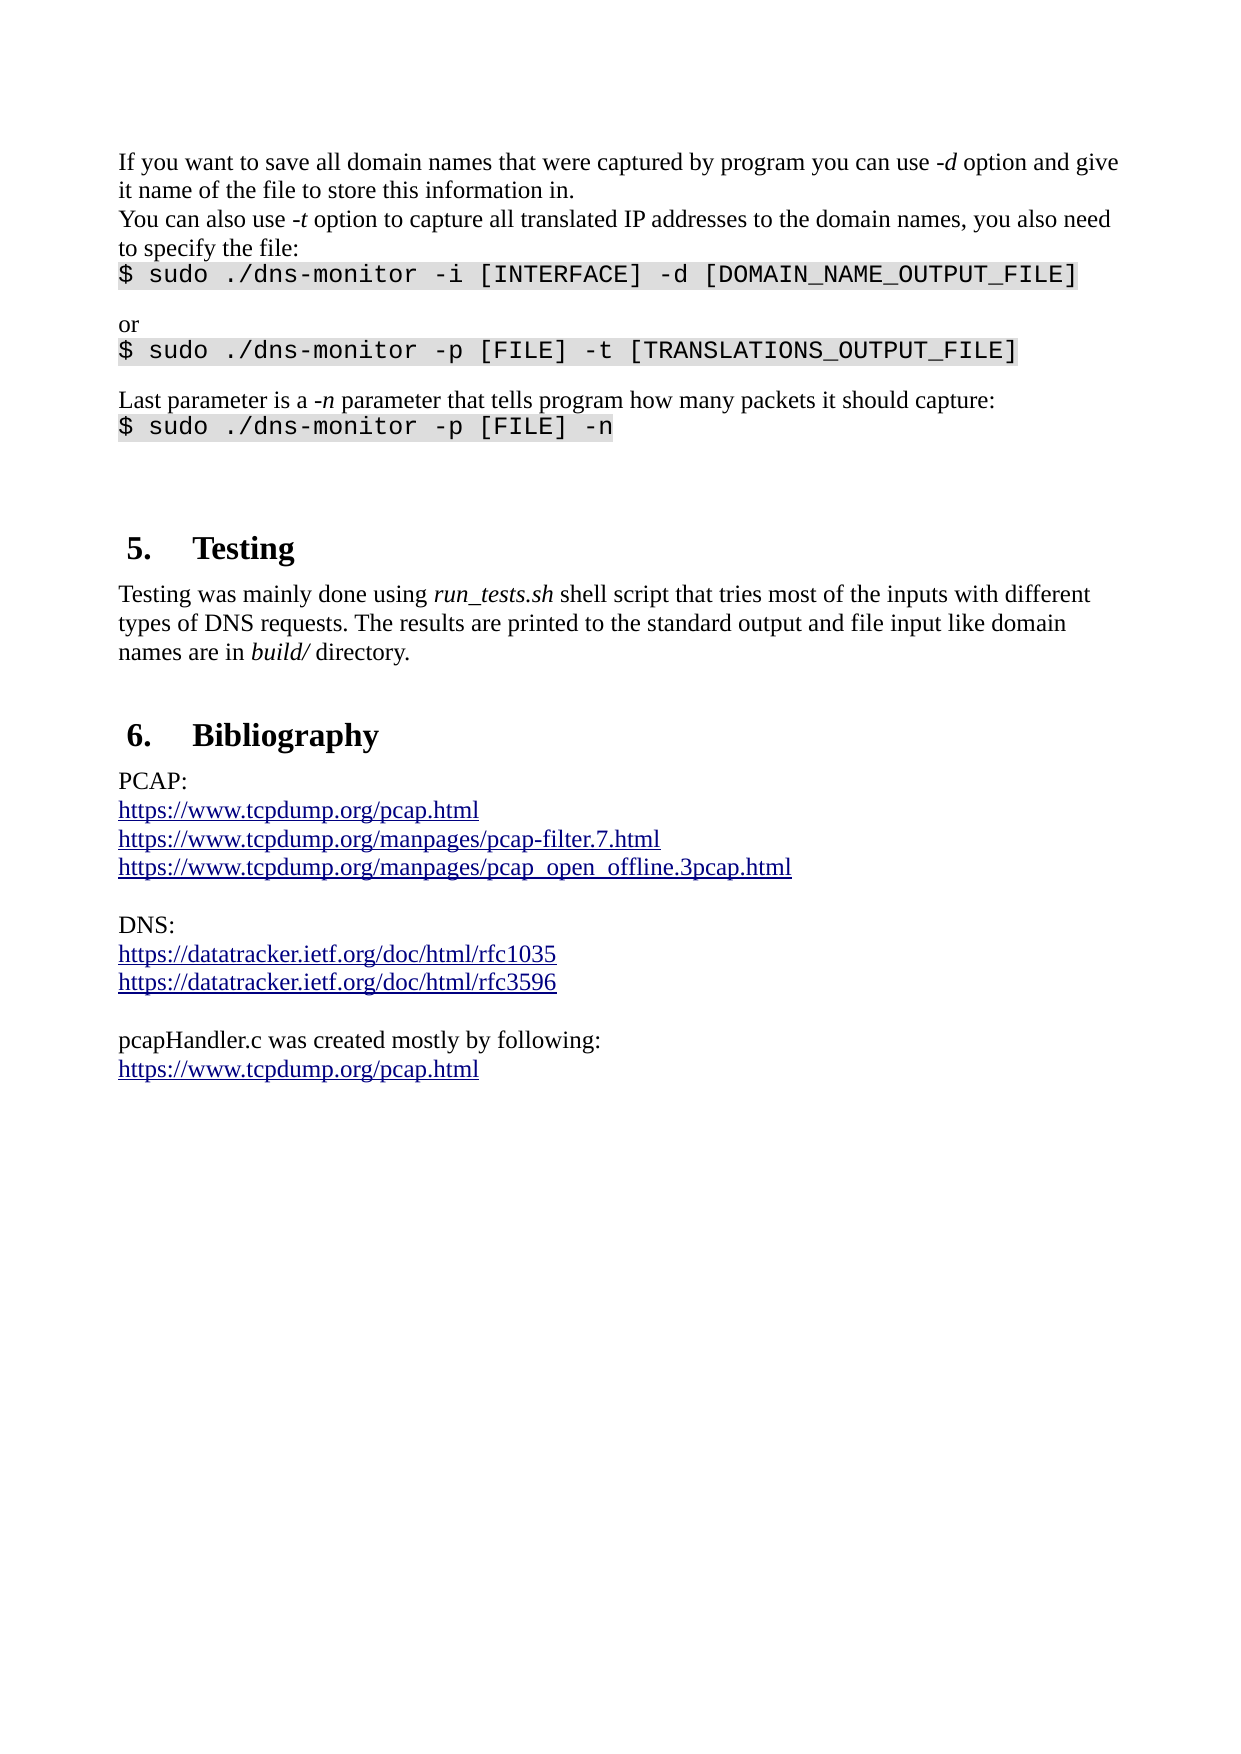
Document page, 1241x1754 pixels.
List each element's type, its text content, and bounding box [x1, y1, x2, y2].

text PCAP: [118, 766, 1122, 795]
subtitle Testing [118, 529, 1122, 567]
text or [118, 309, 1122, 338]
text Last parameter is a ­-n parameter that tells program how many packets it should capture: [118, 385, 1122, 413]
text https://www.tcpdump.org/pcap.html [118, 795, 1122, 824]
text If you want to save all domain names that were captured by program you can use -d option and give it name of the file to store this information in. [118, 147, 1122, 204]
text $ sudo ./dns-monitor -p [FILE] -n [118, 413, 1122, 442]
text https://www.tcpdump.org/manpages/pcap_open_offline.3pcap.html [118, 852, 1122, 881]
text DNS: [118, 910, 1122, 939]
text $ sudo ./dns-monitor -i [INTERFACE] -d [DOMAIN_NAME_OUTPUT_FILE] [118, 262, 1122, 290]
text https://datatracker.ietf.org/doc/html/rfc3596 [118, 967, 1122, 996]
text pcapHandler.c was created mostly by following: [118, 1025, 1122, 1054]
subtitle Bibliography [118, 715, 1122, 754]
text https://www.tcpdump.org/pcap.html [118, 1054, 1122, 1082]
text $ sudo ./dns-monitor -p [FILE] -t [TRANSLATIONS_OUTPUT_FILE] [118, 338, 1122, 366]
text You can also use -t option to capture all translated IP addresses to the domain names, you also need to specify the file: [118, 204, 1122, 262]
text https://datatracker.ietf.org/doc/html/rfc1035 [118, 939, 1122, 967]
text Testing was mainly done using run_tests.sh shell script that tries most of the inputs with different types of DNS requests. The results are printed to the standard output and file input like domain names are in build/ directory. [118, 579, 1122, 666]
text https://www.tcpdump.org/manpages/pcap-filter.7.html [118, 824, 1122, 852]
